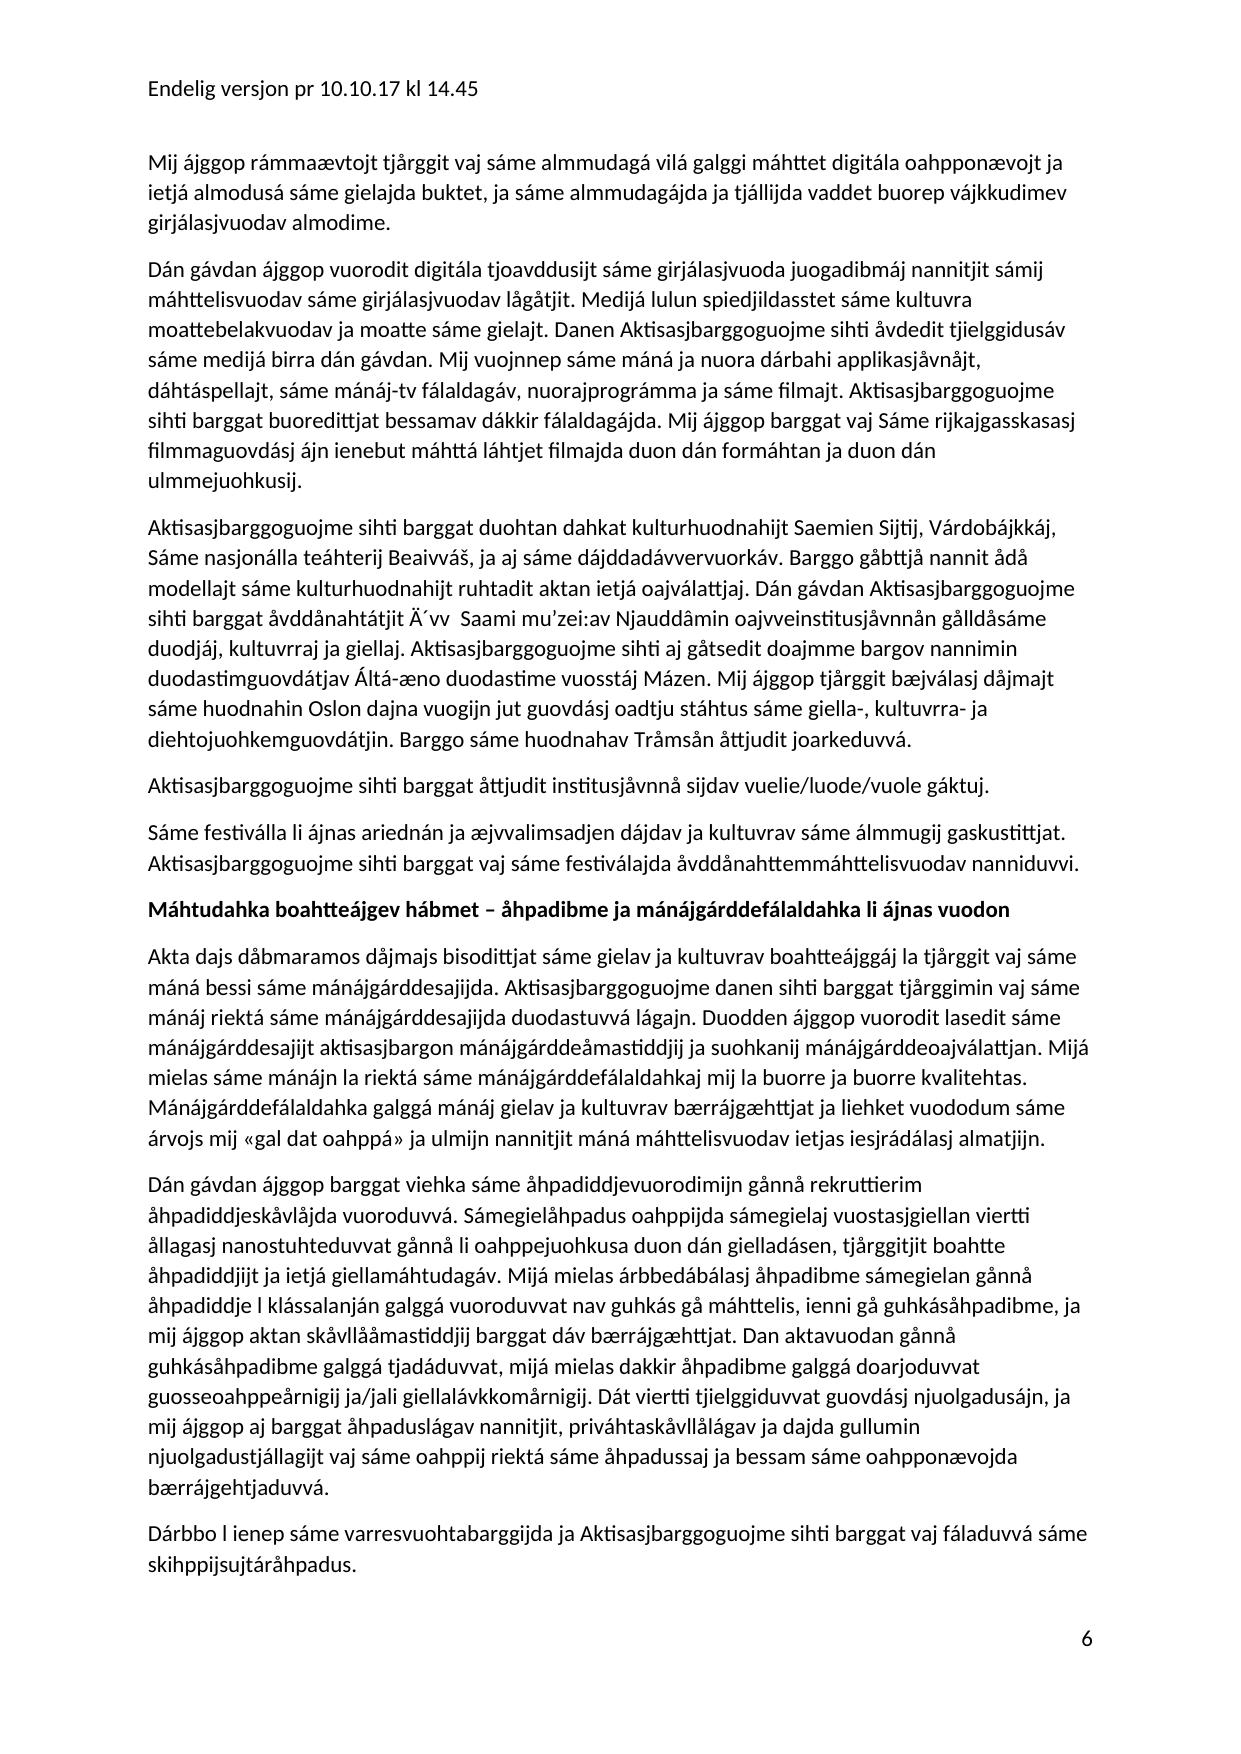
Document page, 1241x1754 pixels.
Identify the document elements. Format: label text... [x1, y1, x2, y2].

text Aktisasjbarggoguojme sihti barggat åttjudit institusjåvnnå sijdav vuelie/luode/vuole gáktuj. [148, 772, 1093, 799]
text Sáme festiválla li ájnas ariednán ja æjvvalimsadjen dájdav ja kultuvrav sáme álmmugij gaskustittjat. Aktisasjbarggoguojme sihti barggat vaj sáme festiválajda åvddånahttemmáhttelisvuodav nanniduvvi. [148, 818, 1093, 877]
text Akta dajs dåbmaramos dåjmajs bisodittjat sáme gielav ja kultuvrav boahtteájggáj la tjårggit vaj sáme máná bessi sáme mánájgárddesajijda. Aktisasjbarggoguojme danen sihti barggat tjårggimin vaj sáme mánáj riektá sáme mánájgárddesajijda duodastuvvá lágajn. Duodden ájggop vuorodit lasedit sáme mánájgárddesajijt aktisasjbargon mánájgárddeåmastiddjij ja suohkanij mánájgárddeoajválattjan. Mijá mielas sáme mánájn la riektá sáme mánájgárddefálaldahkaj mij la buorre ja buorre kvalitehtas. Mánájgárddefálaldahka galggá mánáj gielav ja kultuvrav bærrájgæhttjat ja liehket vuododum sáme árvojs mij «gal dat oahppá» ja ulmijn nannitjit máná máhttelisvuodav ietjas iesjrádálasj almatjijn. [148, 942, 1093, 1152]
text Máhtudahka boahtteájgev hábmet – åhpadibme ja mánájgárddefálaldahka li ájnas vuodon [148, 896, 1093, 923]
text Mij ájggop rámmaævtojt tjårggit vaj sáme almmudagá vilá galggi máhttet digitála oahpponævojt ja ietjá almodusá sáme gielajda buktet, ja sáme almmudagájda ja tjállijda vaddet buorep vájkkudimev girjálasjvuodav almodime. [148, 148, 1093, 236]
text Aktisasjbarggoguojme sihti barggat duohtan dahkat kulturhuodnahijt Saemien Sijtij, Várdobájkkáj, Sáme nasjonálla teáhterij Beaivváš, ja aj sáme dájddadávvervuorkáv. Barggo gåbttjå nannit ådå modellajt sáme kulturhuodnahijt ruhtadit aktan ietjá oajválattjaj. Dán gávdan Aktisasjbarggoguojme sihti barggat åvddånahtátjit Ä´vv Saami muʼzei:av Njauddâmin oajvveinstitusjåvnnån gålldåsáme duodjáj, kultuvrraj ja giellaj. Aktisasjbarggoguojme sihti aj gåtsedit doajmme bargov nannimin duodastimguovdátjav Áltá-æno duodastime vuosstáj Mázen. Mij ájggop tjårggit bæjválasj dåjmajt sáme huodnahin Oslon dajna vuogijn jut guovdásj oadtju stáhtus sáme giella-, kultuvrra- ja diehtojuohkemguovdátjin. Barggo sáme huodnahav Tråmsån åttjudit joarkeduvvá. [148, 513, 1093, 753]
text Dán gávdan ájggop barggat viehka sáme åhpadiddjevuorodimijn gånnå rekruttierim åhpadiddjeskåvlåjda vuoroduvvá. Sámegielåhpadus oahppijda sámegielaj vuostasjgiellan viertti ållagasj nanostuhteduvvat gånnå li oahppejuohkusa duon dán gielladásen, tjårggitjit boahtte åhpadiddjijt ja ietjá giellamáhtudagáv. Mijá mielas árbbedábálasj åhpadibme sámegielan gånnå åhpadiddje l klássalanján galggá vuoroduvvat nav guhkás gå máhttelis, ienni gå guhkásåhpadibme, ja mij ájggop aktan skåvllååmastiddjij barggat dáv bærrájgæhttjat. Dan aktavuodan gånnå guhkásåhpadibme galggá tjadáduvvat, mijá mielas dakkir åhpadibme galggá doarjoduvvat guosseoahppeårnigij ja/jali giellalávkkomårnigij. Dát viertti tjielggiduvvat guovdásj njuolgadusájn, ja mij ájggop aj barggat åhpaduslágav nannitjit, priváhtaskåvllålágav ja dajda gullumin njuolgadustjállagijt vaj sáme oahppij riektá sáme åhpadussaj ja bessam sáme oahpponævojda bærrájgehtjaduvvá. [148, 1171, 1093, 1501]
text Dárbbo l ienep sáme varresvuohtabarggijda ja Aktisasjbarggoguojme sihti barggat vaj fáladuvvá sáme skihppijsujtáråhpadus. [148, 1519, 1093, 1578]
text Dán gávdan ájggop vuorodit digitála tjoavddusijt sáme girjálasjvuoda juogadibmáj nannitjit sámij máhttelisvuodav sáme girjálasjvuodav lågåtjit. Medijá lulun spiedjildasstet sáme kultuvra moattebelakvuodav ja moatte sáme gielajt. Danen Aktisasjbarggoguojme sihti åvdedit tjielggidusáv sáme medijá birra dán gávdan. Mij vuojnnep sáme máná ja nuora dárbahi applikasjåvnåjt, dáhtáspellajt, sáme mánáj-tv fálaldagáv, nuorajprográmma ja sáme filmajt. Aktisasjbarggoguojme sihti barggat buoredittjat bessamav dákkir fálaldagájda. Mij ájggop barggat vaj Sáme rijkajgasskasasj filmmaguovdásj ájn ienebut máhttá láhtjet filmajda duon dán formáhtan ja duon dán ulmmejuohkusij. [148, 255, 1093, 494]
